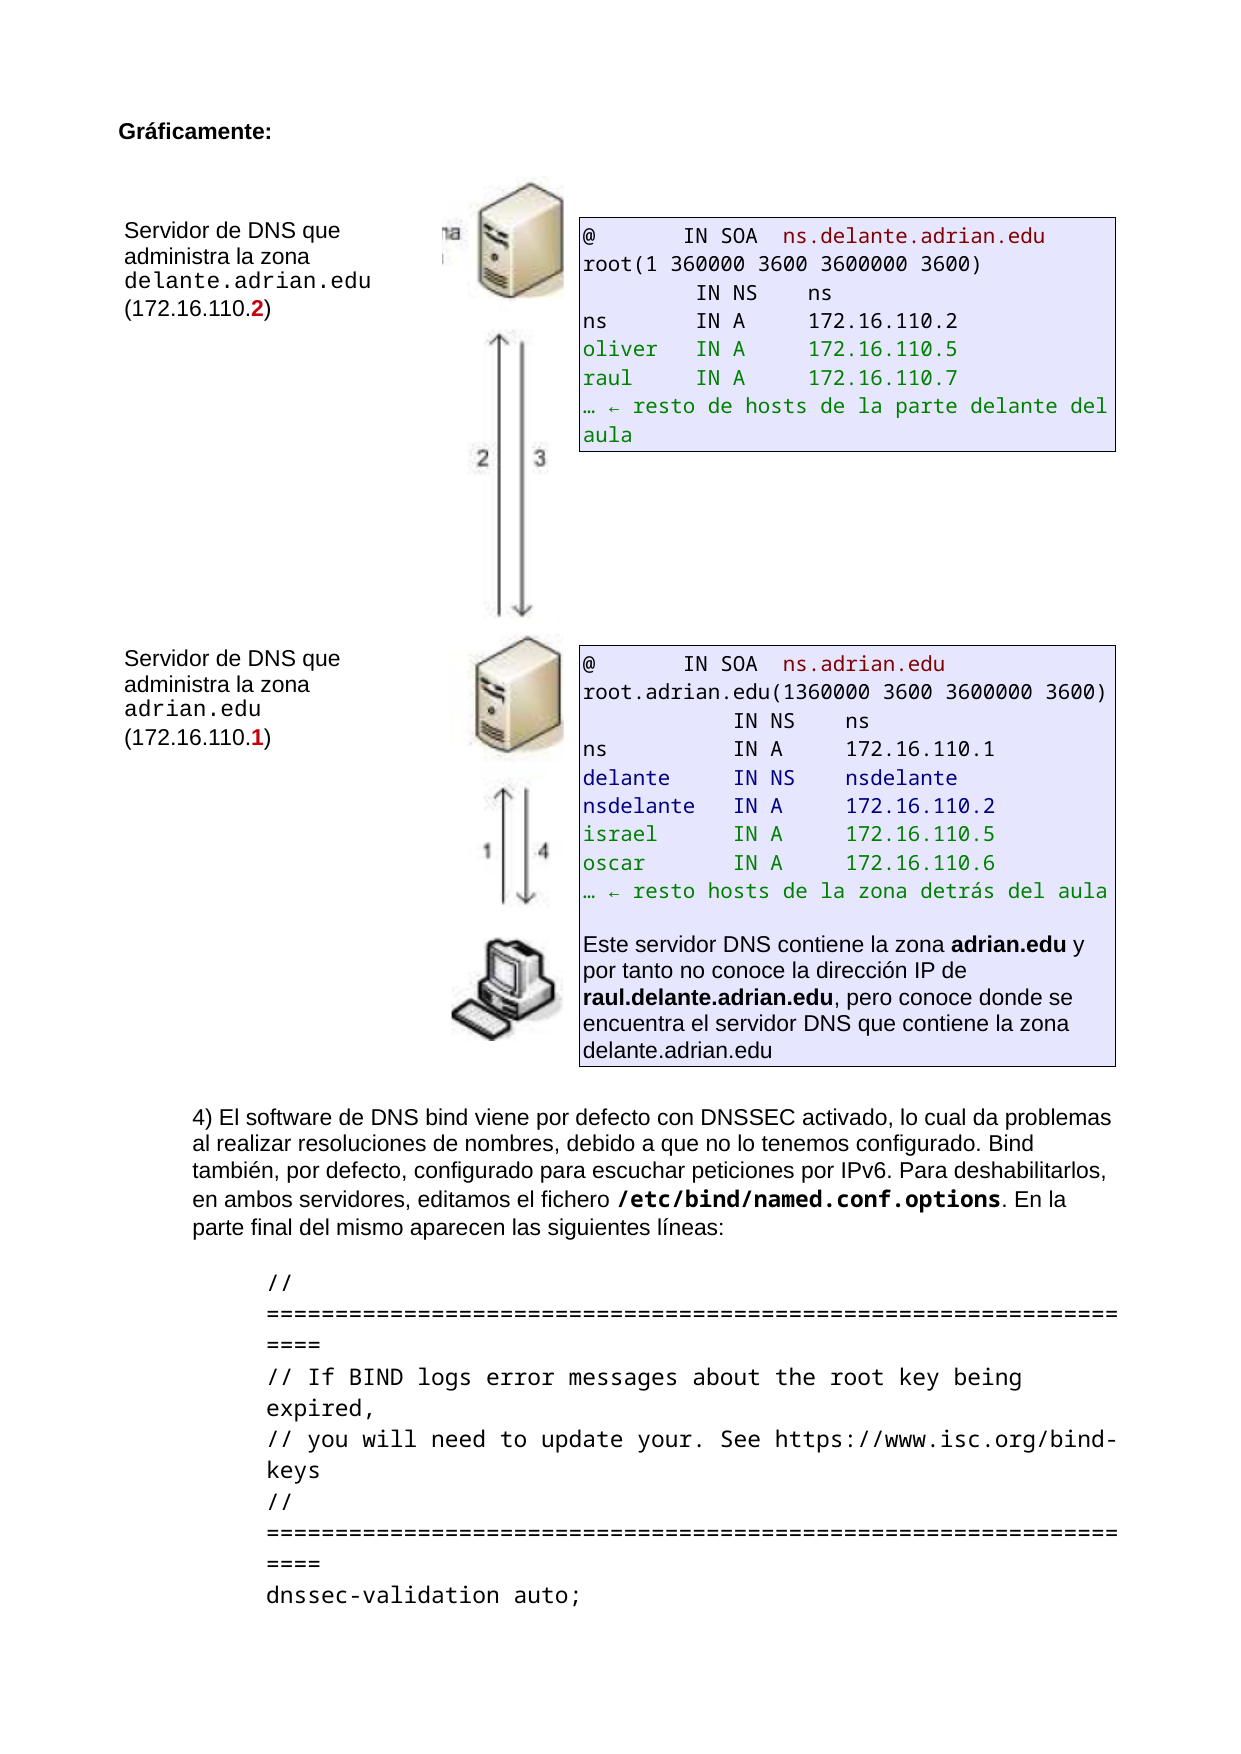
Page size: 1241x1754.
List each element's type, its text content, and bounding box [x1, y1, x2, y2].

text // you will need to update your. See https://www.isc.org/bind-keys [266, 1423, 1122, 1486]
table_cell Servidor de DNS que administra la zona delante.adrian.edu (172.16.110.2) [118, 211, 433, 639]
table_cell @ IN SOA ns.adrian.edu root.adrian.edu(1360000 3600 3600000 3600) IN NS ns ns IN A 172.16.110.1 delante IN NS nsdelante nsdelante IN A 172.16.110.2 israel IN A 172.16.110.5 oscar IN A 172.16.110.6 … ← resto hosts de la zona detrás del aula Este servidor DNS contiene la zona adrian.edu y por tanto no conoce la dirección IP de raul.delante.adrian.edu, pero conoce donde se encuentra el servidor DNS que contiene la zona delante.adrian.edu [573, 639, 1122, 1075]
picture [442, 176, 564, 1041]
text dnssec-validation auto; [266, 1579, 1122, 1611]
text // If BIND logs error messages about the root key being expired, [266, 1361, 1122, 1423]
table_header [433, 171, 573, 1075]
text //================================================================== [266, 1486, 1122, 1579]
table_cell Servidor de DNS que administra la zona adrian.edu (172.16.110.1) [118, 639, 433, 1075]
text 4) El software de DNS bind viene por defecto con DNSSEC activado, lo cual da problemas al realizar resoluciones de nombres, debido a que no lo tenemos configurado. Bind también, por defecto, configurado para escuchar peticiones por IPv6. Para deshabilitarlos, en ambos servidores, editamos el fichero /etc/bind/named.conf.options. En la parte final del mismo aparecen las siguientes líneas: [192, 1104, 1122, 1241]
text Gráficamente: [118, 118, 1122, 144]
table_header [573, 171, 1122, 211]
table_cell @ IN SOA ns.delante.adrian.edu root(1 360000 3600 3600000 3600) IN NS ns ns IN A 172.16.110.2 oliver IN A 172.16.110.5 raul IN A 172.16.110.7 … ← resto de hosts de la parte delante del aula [573, 211, 1122, 639]
table_header [118, 171, 433, 211]
text //================================================================== [266, 1267, 1122, 1361]
